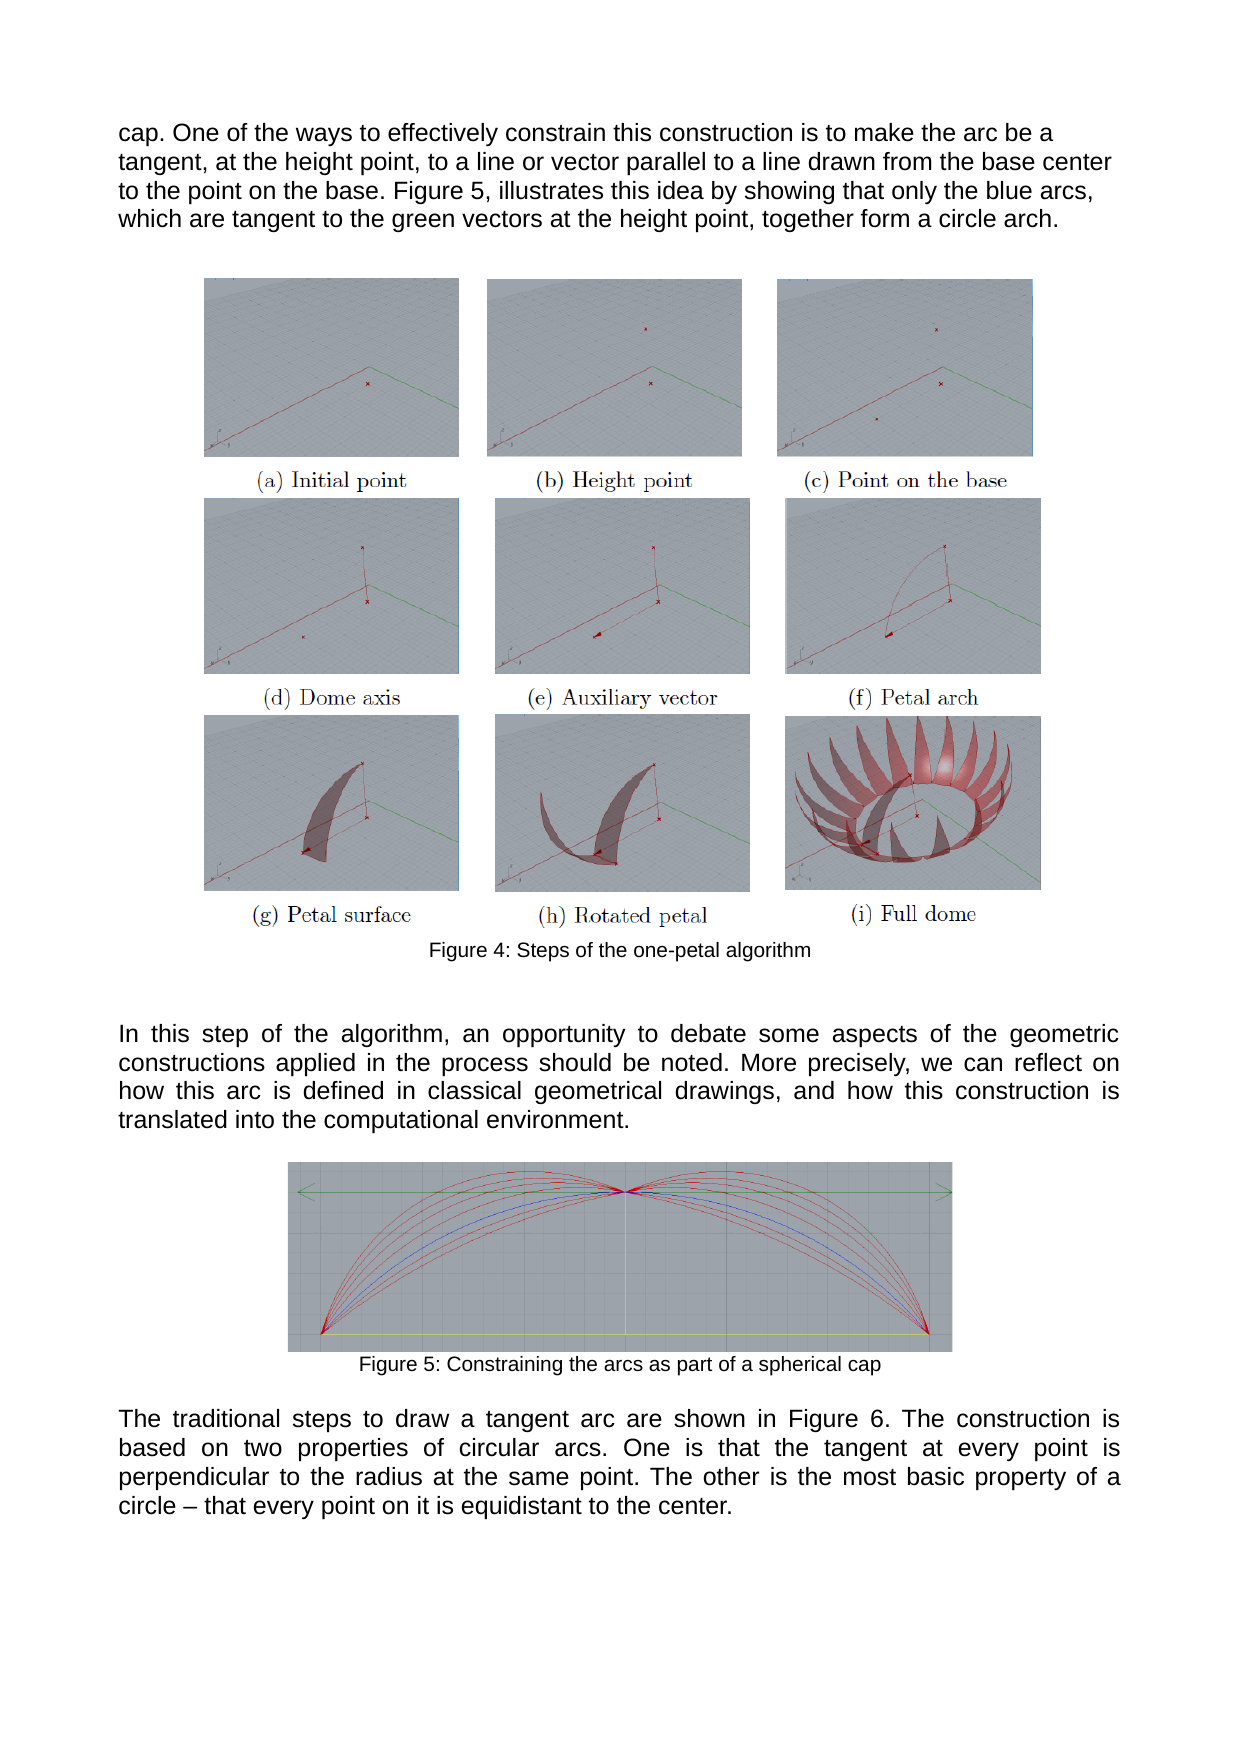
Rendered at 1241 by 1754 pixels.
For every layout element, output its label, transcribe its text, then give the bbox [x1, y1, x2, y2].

picture [192, 261, 1049, 938]
picture [287, 1162, 953, 1352]
text Figure 4: Steps of the one-petal algorithm [118, 262, 1122, 961]
text In this step of the algorithm, an opportunity to debate some aspects of the geometric constructions applied in the process should be noted. More precisely, we can reflect on how this arc is defined in classical geometrical drawings, and how this construction is translated into the computational environment. [118, 1019, 1122, 1134]
text cap. One of the ways to effectively constrain this construction is to make the arc be a tangent, at the height point, to a line or vector parallel to a line drawn from the base center to the point on the base. Figure 5, illustrates this idea by showing that only the blue arcs, which are tangent to the green vectors at the height point, together form a circle arch. [118, 118, 1122, 233]
text Figure 5: Constraining the arcs as part of a spherical cap [118, 1163, 1122, 1376]
text The traditional steps to draw a tangent arc are shown in Figure 6. The construction is based on two properties of circular arcs. One is that the tangent at every point is perpendicular to the radius at the same point. The other is the most basic property of a circle – that every point on it is equidistant to the center. [118, 1404, 1122, 1519]
